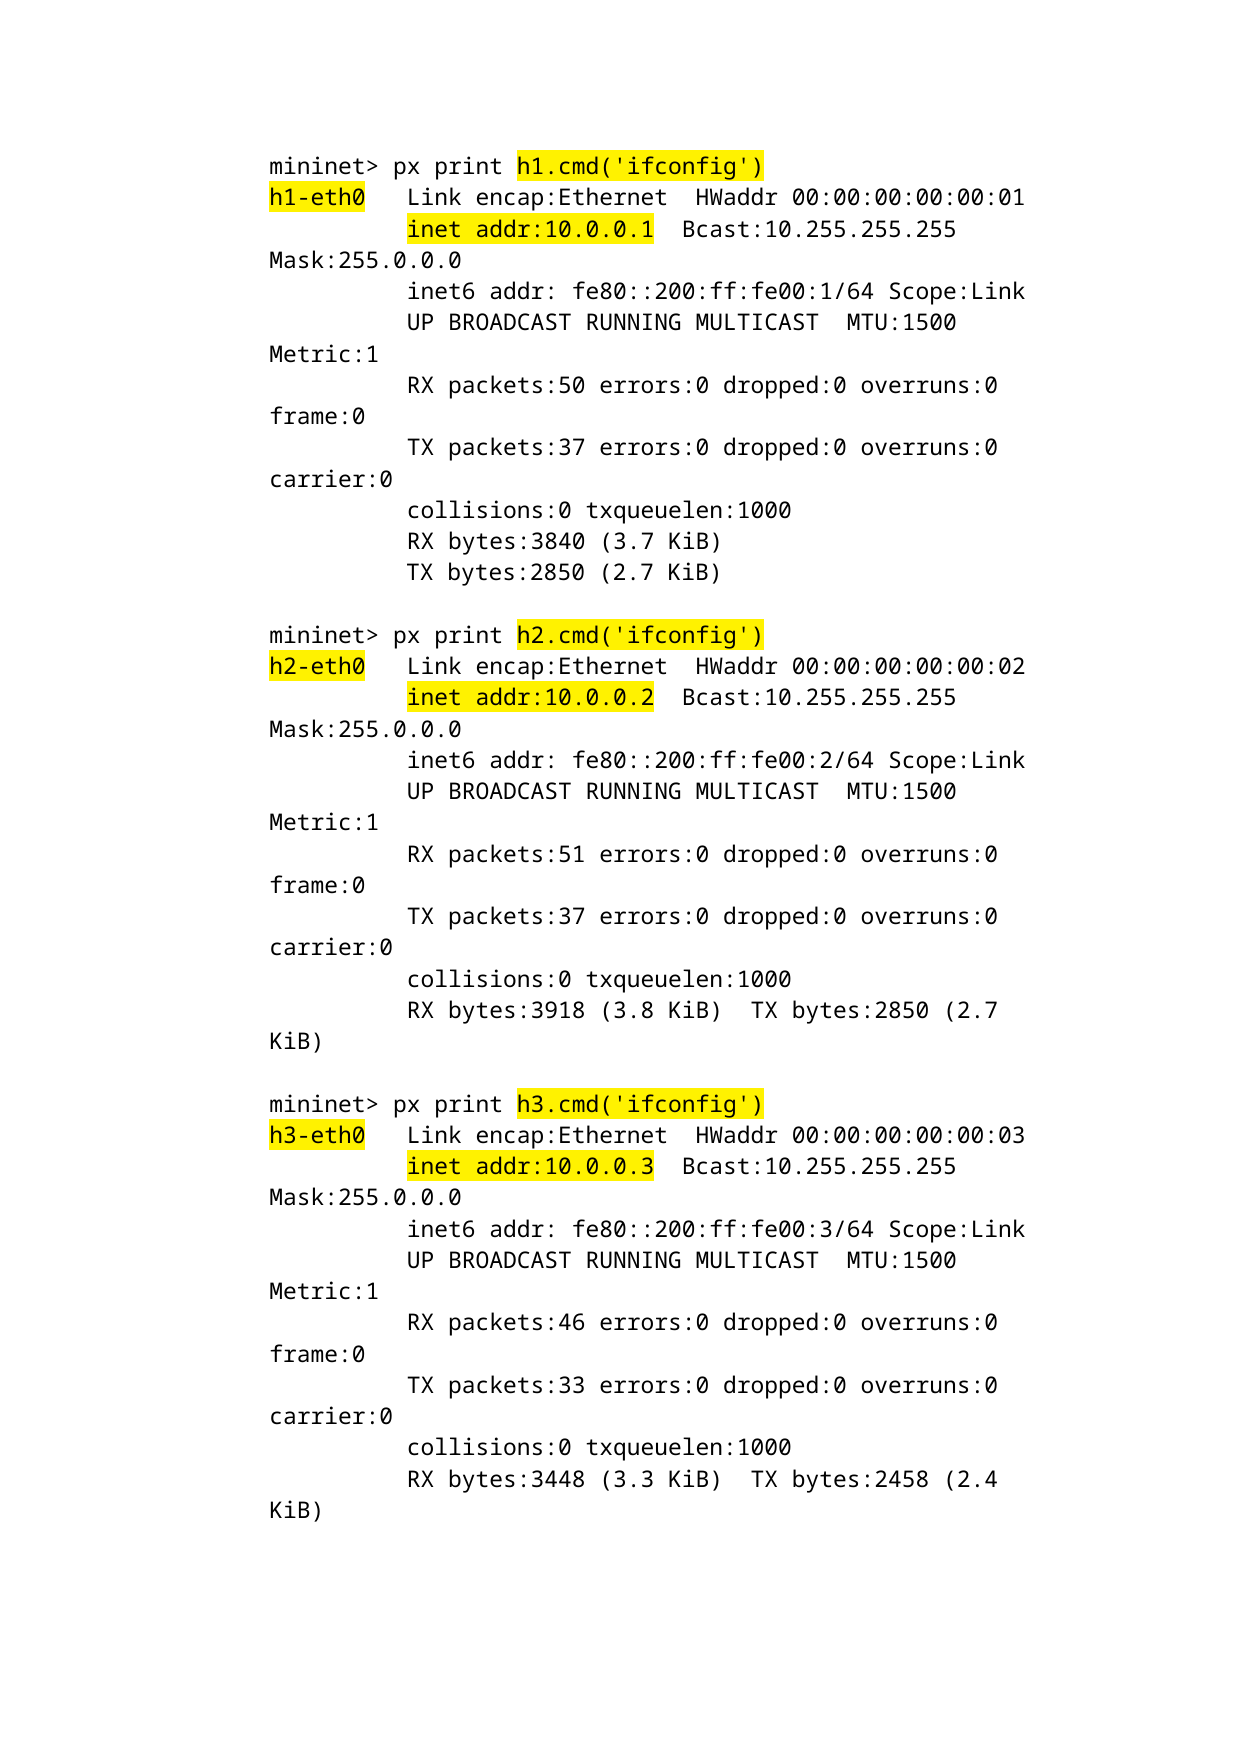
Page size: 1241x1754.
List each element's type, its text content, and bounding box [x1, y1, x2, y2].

text TX bytes:2850 (2.7 KiB) [269, 556, 1053, 587]
text UP BROADCAST RUNNING MULTICAST MTU:1500 Metric:1 [269, 306, 1053, 369]
text inet6 addr: fe80::200:ff:fe00:3/64 Scope:Link [269, 1212, 1053, 1244]
text collisions:0 txqueuelen:1000 [269, 494, 1053, 525]
text h3-eth0 Link encap:Ethernet HWaddr 00:00:00:00:00:03 [269, 1119, 1053, 1150]
text mininet> px print h3.cmd('ifconfig') [269, 1087, 1053, 1119]
text inet6 addr: fe80::200:ff:fe00:1/64 Scope:Link [269, 275, 1053, 306]
text RX packets:50 errors:0 dropped:0 overruns:0 frame:0 [269, 369, 1053, 431]
text TX packets:37 errors:0 dropped:0 overruns:0 carrier:0 [269, 900, 1053, 962]
text UP BROADCAST RUNNING MULTICAST MTU:1500 Metric:1 [269, 1244, 1053, 1306]
text h2-eth0 Link encap:Ethernet HWaddr 00:00:00:00:00:02 [269, 650, 1053, 681]
text inet6 addr: fe80::200:ff:fe00:2/64 Scope:Link [269, 744, 1053, 775]
text RX bytes:3448 (3.3 KiB) TX bytes:2458 (2.4 KiB) [269, 1462, 1053, 1525]
text collisions:0 txqueuelen:1000 [269, 1431, 1053, 1462]
text collisions:0 txqueuelen:1000 [269, 962, 1053, 994]
text RX packets:46 errors:0 dropped:0 overruns:0 frame:0 [269, 1306, 1053, 1369]
text inet addr:10.0.0.1 Bcast:10.255.255.255 Mask:255.0.0.0 [269, 212, 1053, 275]
text mininet> px print h2.cmd('ifconfig') [269, 619, 1053, 650]
text h1-eth0 Link encap:Ethernet HWaddr 00:00:00:00:00:01 [269, 181, 1053, 212]
text RX bytes:3840 (3.7 KiB) [269, 525, 1053, 556]
text UP BROADCAST RUNNING MULTICAST MTU:1500 Metric:1 [269, 775, 1053, 837]
text inet addr:10.0.0.2 Bcast:10.255.255.255 Mask:255.0.0.0 [269, 681, 1053, 744]
text TX packets:33 errors:0 dropped:0 overruns:0 carrier:0 [269, 1369, 1053, 1431]
text RX bytes:3918 (3.8 KiB) TX bytes:2850 (2.7 KiB) [269, 994, 1053, 1056]
text inet addr:10.0.0.3 Bcast:10.255.255.255 Mask:255.0.0.0 [269, 1150, 1053, 1212]
text mininet> px print h1.cmd('ifconfig') [269, 150, 1053, 181]
text TX packets:37 errors:0 dropped:0 overruns:0 carrier:0 [269, 431, 1053, 494]
text RX packets:51 errors:0 dropped:0 overruns:0 frame:0 [269, 837, 1053, 900]
